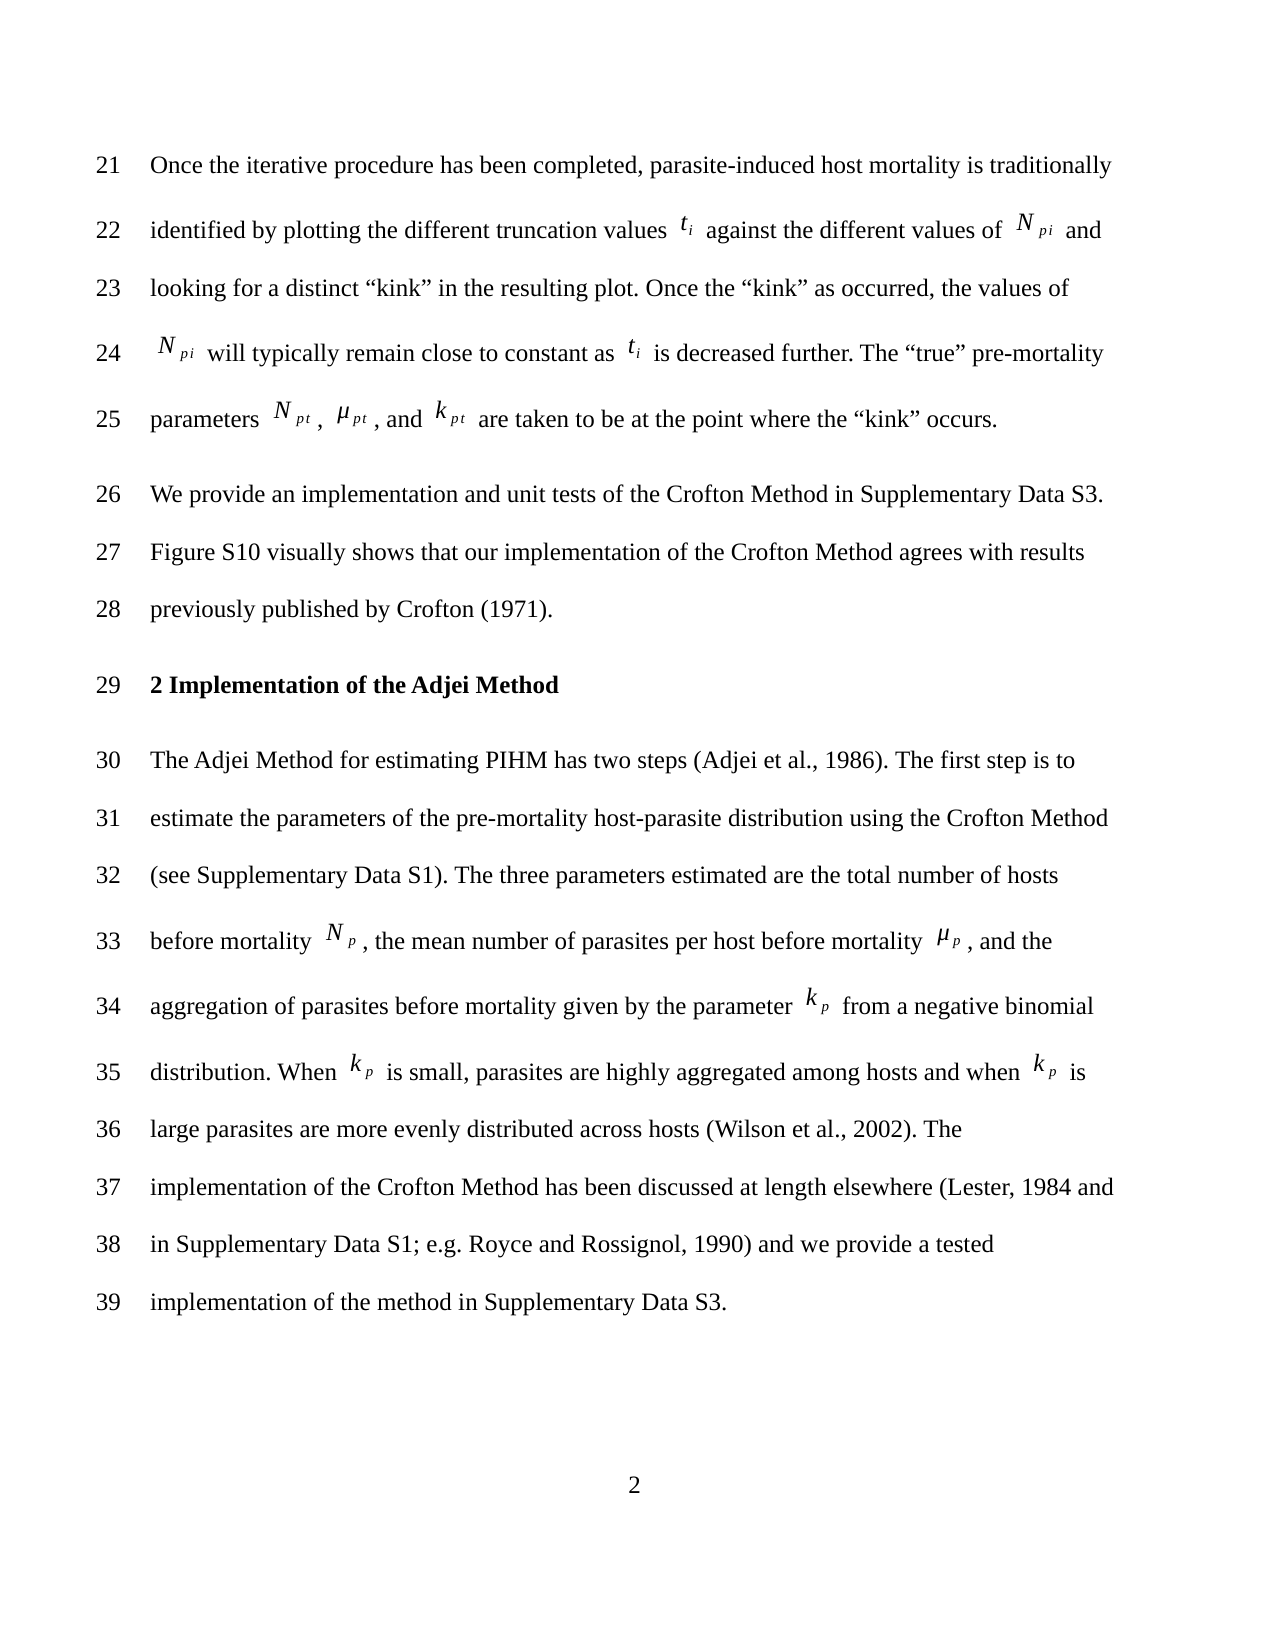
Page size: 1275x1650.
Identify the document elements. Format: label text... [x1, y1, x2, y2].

text The Adjei Method for estimating PIHM has two steps (Adjei et al., 1986). The first step is to estimate the parameters of the pre-mortality host-parasite distribution using the Crofton Method (see Supplementary Data S1). The three parameters estimated are the total number of hosts before mortality , the mean number of parasites per host before mortality , and the aggregation of parasites before mortality given by the parameter from a negative binomial distribution. When is small, parasites are highly aggregated among hosts and when is large parasites are more evenly distributed across hosts (Wilson et al., 2002). The implementation of the Crofton Method has been discussed at length elsewhere (Lester, 1984 and in Supplementary Data S1; e.g. Royce and Rossignol, 1990) and we provide a tested implementation of the method in Supplementary Data S3. [150, 745, 1125, 1316]
text 2 Implementation of the Adjei Method [150, 670, 1125, 699]
text We provide an implementation and unit tests of the Crofton Method in Supplementary Data S3. Figure S10 visually shows that our implementation of the Crofton Method agrees with results previously published by Crofton (1971). [150, 479, 1125, 623]
text Once the iterative procedure has been completed, parasite-induced host mortality is traditionally identified by plotting the different truncation values against the different values of and looking for a distinct “kink” in the resulting plot. Once the “kink” as occurred, the values of will typically remain close to constant as is decreased further. The “true” pre-mortality parameters , , and are taken to be at the point where the “kink” occurs. [150, 150, 1125, 433]
